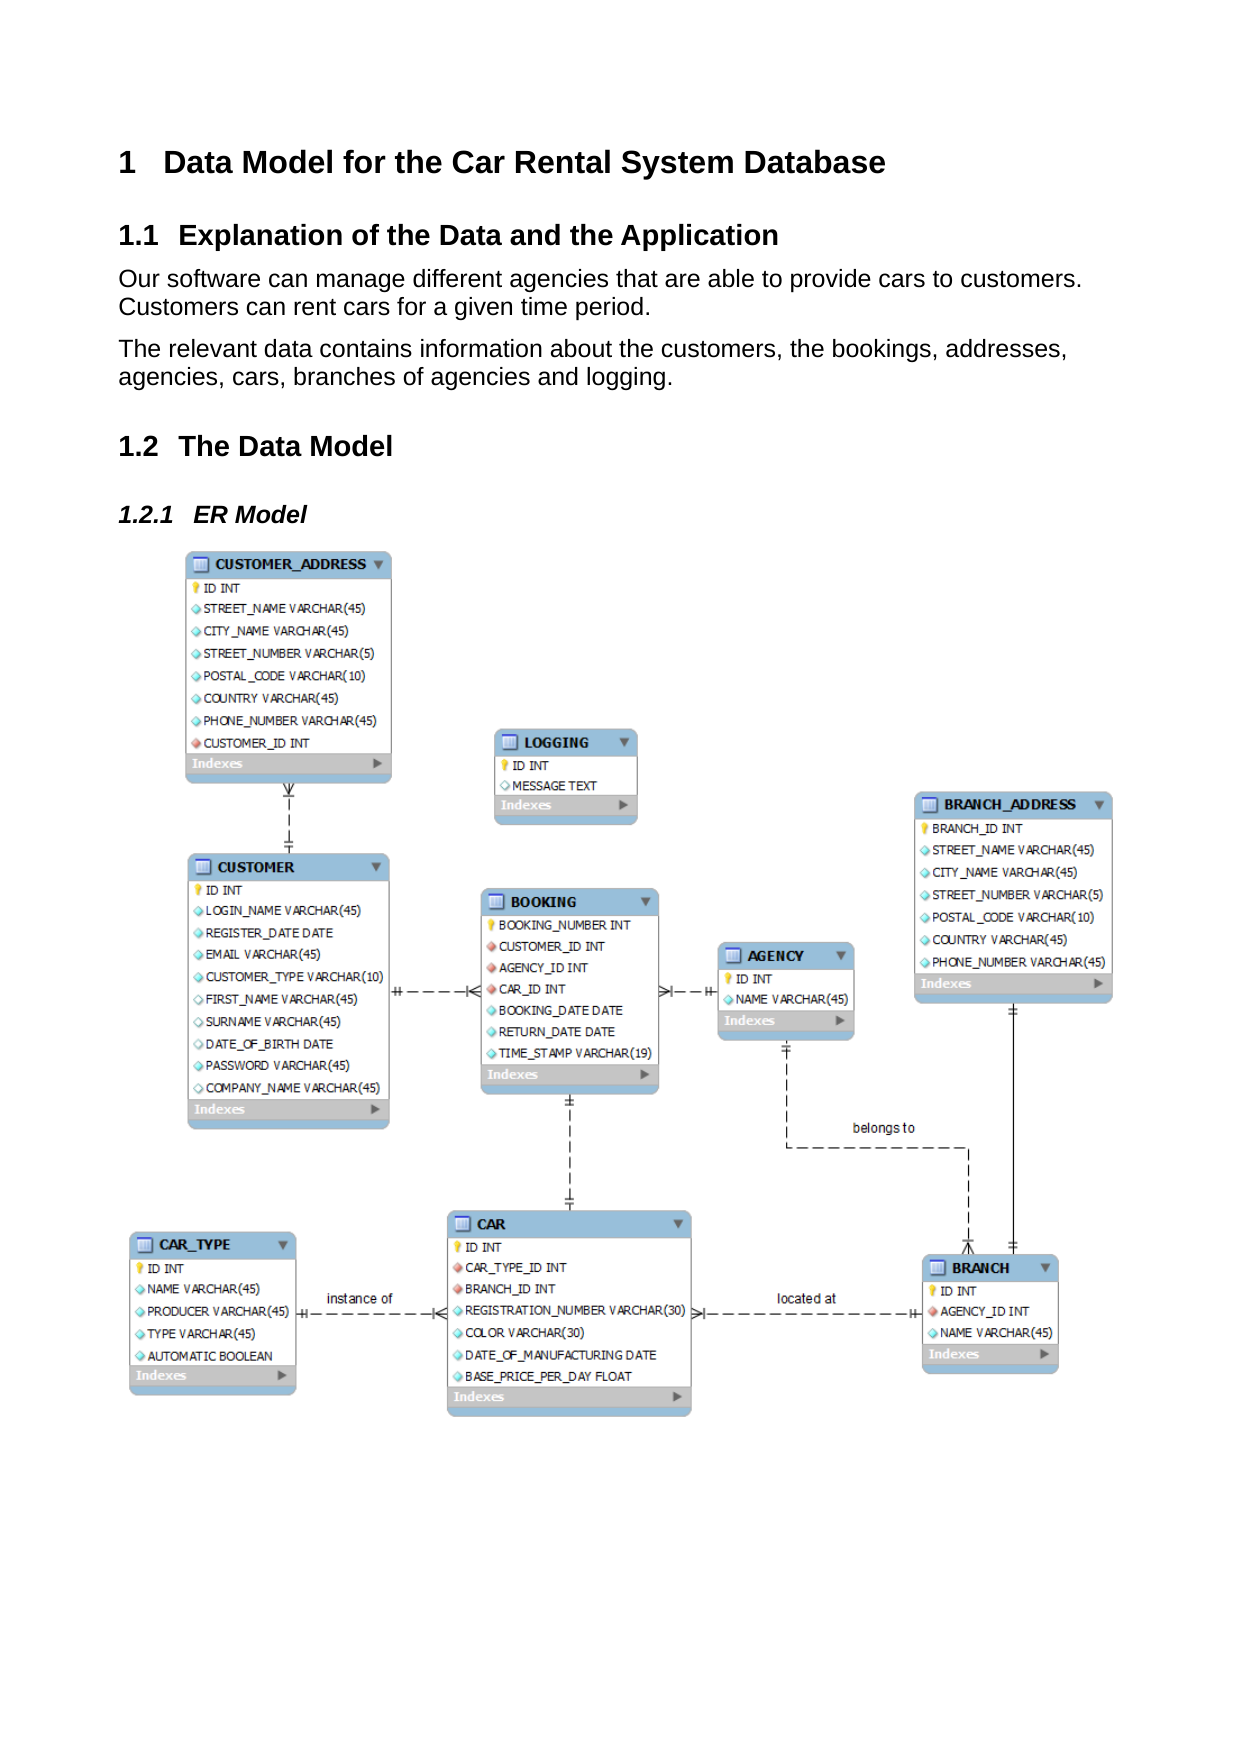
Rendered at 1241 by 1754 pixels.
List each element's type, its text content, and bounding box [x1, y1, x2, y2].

picture [118, 540, 1123, 1427]
subtitle Data Model for the Car Rental System Database [118, 143, 1122, 180]
text Our software can manage different agencies that are able to provide cars to customers. Customers can rent cars for a given time period. [118, 263, 1122, 321]
subtitle ER Model [118, 499, 1122, 528]
text The relevant data contains information about the customers, the bookings, addresses, agencies, cars, branches of agencies and logging. [118, 333, 1122, 391]
subtitle The Data Model [118, 428, 1122, 462]
subtitle Explanation of the Data and the Application [118, 217, 1122, 251]
